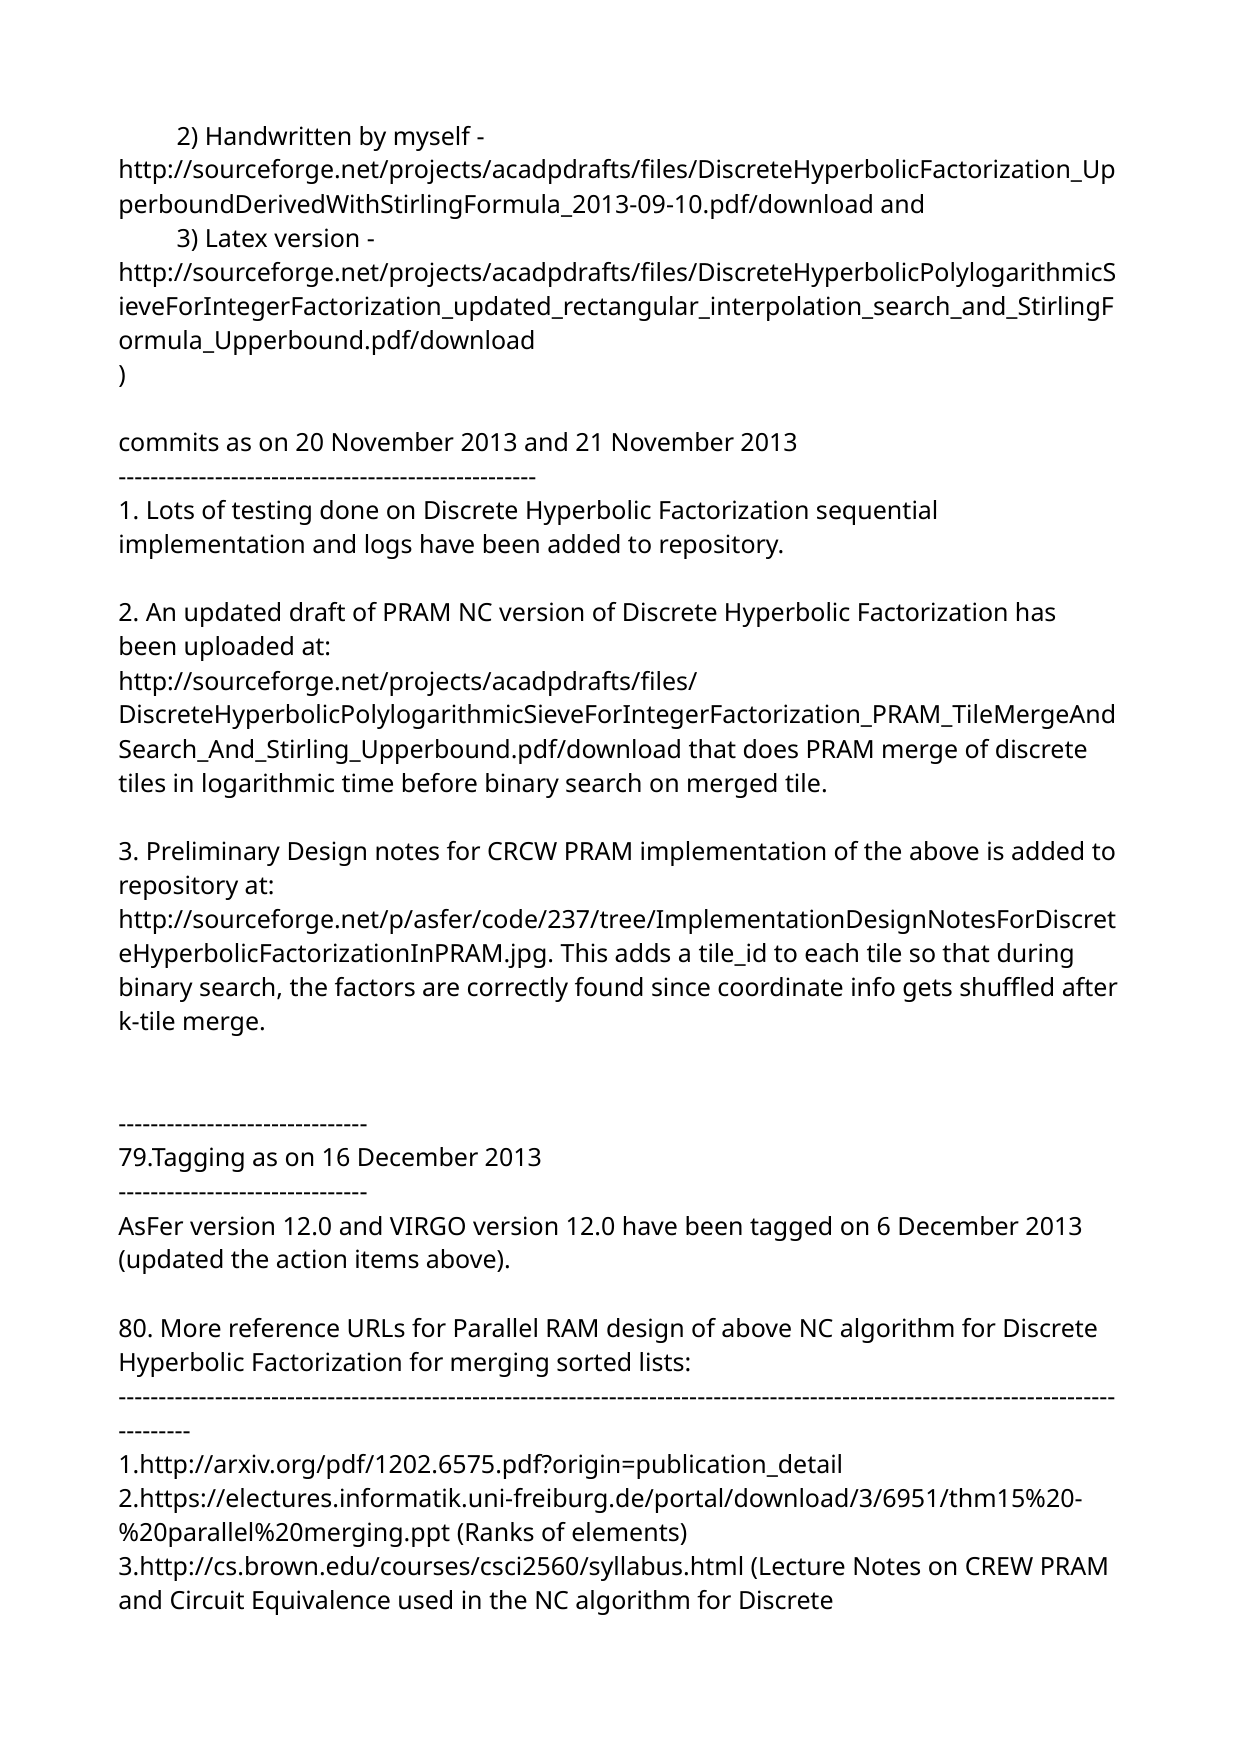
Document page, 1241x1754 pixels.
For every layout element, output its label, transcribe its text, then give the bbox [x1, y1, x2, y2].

text ---------------------------------------------------- [118, 459, 1122, 493]
text 3) Latex version - http://sourceforge.net/projects/acadpdrafts/files/DiscreteHyperbolicPolylogarithmicSieveForIntegerFactorization_updated_rectangular_interpolation_search_and_StirlingFormula_Upperbound.pdf/download [118, 220, 1122, 357]
text ) [118, 357, 1122, 391]
text commits as on 20 November 2013 and 21 November 2013 [118, 425, 1122, 459]
text 2.https://electures.informatik.uni-freiburg.de/portal/download/3/6951/thm15%20-%20parallel%20merging.ppt (Ranks of elements) [118, 1481, 1122, 1549]
text ------------------------------- [118, 1174, 1122, 1208]
text 3.http://cs.brown.edu/courses/csci2560/syllabus.html (Lecture Notes on CREW PRAM and Circuit Equivalence used in the NC algorithm for Discrete [118, 1549, 1122, 1617]
text 1. Lots of testing done on Discrete Hyperbolic Factorization sequential implementation and logs have been added to repository. [118, 493, 1122, 561]
text 80. More reference URLs for Parallel RAM design of above NC algorithm for Discrete Hyperbolic Factorization for merging sorted lists: [118, 1310, 1122, 1378]
text 2. An updated draft of PRAM NC version of Discrete Hyperbolic Factorization has been uploaded at: [118, 595, 1122, 663]
text ------------------------------------------------------------------------------------------------------------------------------------- [118, 1378, 1122, 1447]
text AsFer version 12.0 and VIRGO version 12.0 have been tagged on 6 December 2013 (updated the action items above). [118, 1208, 1122, 1276]
text 1.http://arxiv.org/pdf/1202.6575.pdf?origin=publication_detail [118, 1447, 1122, 1481]
text 2) Handwritten by myself - http://sourceforge.net/projects/acadpdrafts/files/DiscreteHyperbolicFactorization_UpperboundDerivedWithStirlingFormula_2013-09-10.pdf/download and [118, 118, 1122, 220]
text http://sourceforge.net/projects/acadpdrafts/files/DiscreteHyperbolicPolylogarithmicSieveForIntegerFactorization_PRAM_TileMergeAndSearch_And_Stirling_Upperbound.pdf/download that does PRAM merge of discrete tiles in logarithmic time before binary search on merged tile. [118, 663, 1122, 799]
text 3. Preliminary Design notes for CRCW PRAM implementation of the above is added to repository at: http://sourceforge.net/p/asfer/code/237/tree/ImplementationDesignNotesForDiscreteHyperbolicFactorizationInPRAM.jpg. This adds a tile_id to each tile so that during binary search, the factors are correctly found since coordinate info gets shuffled after k-tile merge. [118, 833, 1122, 1038]
text 79.Tagging as on 16 December 2013 [118, 1140, 1122, 1174]
text ------------------------------- [118, 1106, 1122, 1140]
